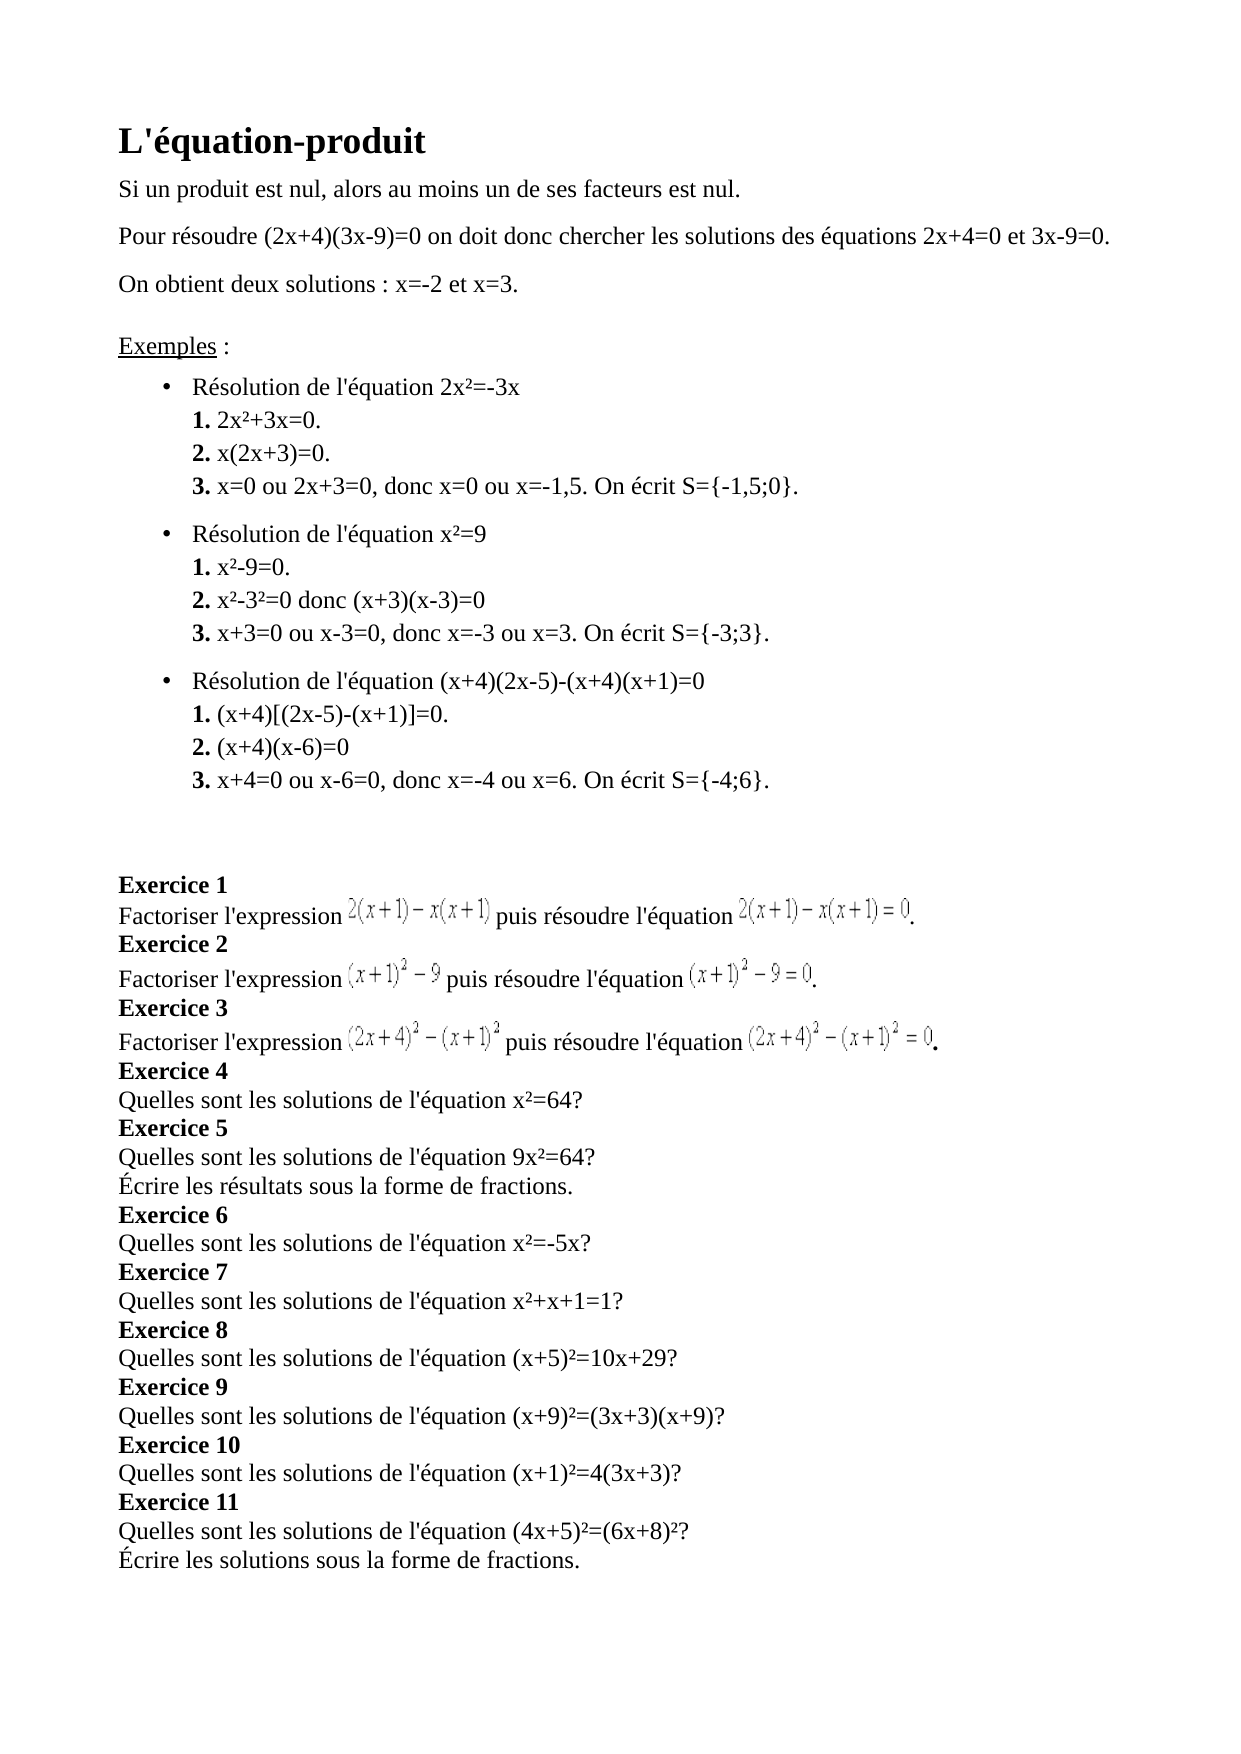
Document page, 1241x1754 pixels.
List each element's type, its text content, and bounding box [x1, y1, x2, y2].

list Résolution de l'équation (x+4)(2x-5)-(x+4)(x+1)=0 1. (x+4)[(2x-5)-(x+1)]=0. 2. (x+4)(x-6)=0 3. x+4=0 ou x-6=0, donc x=-4 ou x=6. On écrit S={-4;6}. [162, 666, 1122, 793]
text Exercice 4 Quelles sont les solutions de l'équation x²=64? [118, 1056, 1122, 1113]
picture [348, 958, 440, 988]
text Exercice 3 Factoriser l'expression puis résoudre l'équation . [118, 993, 1122, 1056]
subtitle L'équation-produit [118, 118, 1122, 161]
list Résolution de l'équation 2x²=-3x 1. 2x²+3x=0. 2. x(2x+3)=0. 3. x=0 ou 2x+3=0, donc x=0 ou x=-1,5. On écrit S={-1,5;0}. [162, 372, 1122, 500]
picture [348, 1021, 499, 1051]
text Exercice 5 Quelles sont les solutions de l'équation 9x²=64? Écrire les résultats sous la forme de fractions. [118, 1113, 1122, 1200]
picture [690, 958, 811, 988]
text Exercice 10 Quelles sont les solutions de l'équation (x+1)²=4(3x+3)? [118, 1430, 1122, 1487]
picture [348, 898, 490, 924]
picture [739, 898, 909, 924]
text Exercice 2 Factoriser l'expression puis résoudre l'équation . [118, 929, 1122, 993]
text Exercice 9 Quelles sont les solutions de l'équation (x+9)²=(3x+3)(x+9)? [118, 1372, 1122, 1430]
text Pour résoudre (2x+4)(3x-9)=0 on doit donc chercher les solutions des équations 2x+4=0 et 3x-9=0. [118, 221, 1122, 250]
list Résolution de l'équation x²=9 1. x²-9=0. 2. x²-3²=0 donc (x+3)(x-3)=0 3. x+3=0 ou x-3=0, donc x=-3 ou x=3. On écrit S={-3;3}. [162, 519, 1122, 647]
text Exercice 6 Quelles sont les solutions de l'équation x²=-5x? [118, 1200, 1122, 1257]
text On obtient deux solutions : x=-2 et x=3. [118, 269, 1122, 298]
picture [749, 1021, 932, 1051]
text Si un produit est nul, alors au moins un de ses facteurs est nul. [118, 174, 1122, 202]
text Exercice 11 Quelles sont les solutions de l'équation (4x+5)²=(6x+8)²? Écrire les solutions sous la forme de fractions. [118, 1487, 1122, 1573]
subtitle Exemples : [118, 331, 1122, 360]
text Exercice 7 Quelles sont les solutions de l'équation x²+x+1=1? Exercice 8 Quelles sont les solutions de l'équation (x+5)²=10x+29? [118, 1257, 1122, 1372]
text Exercice 1 Factoriser l'expression puis résoudre l'équation . [118, 870, 1122, 929]
